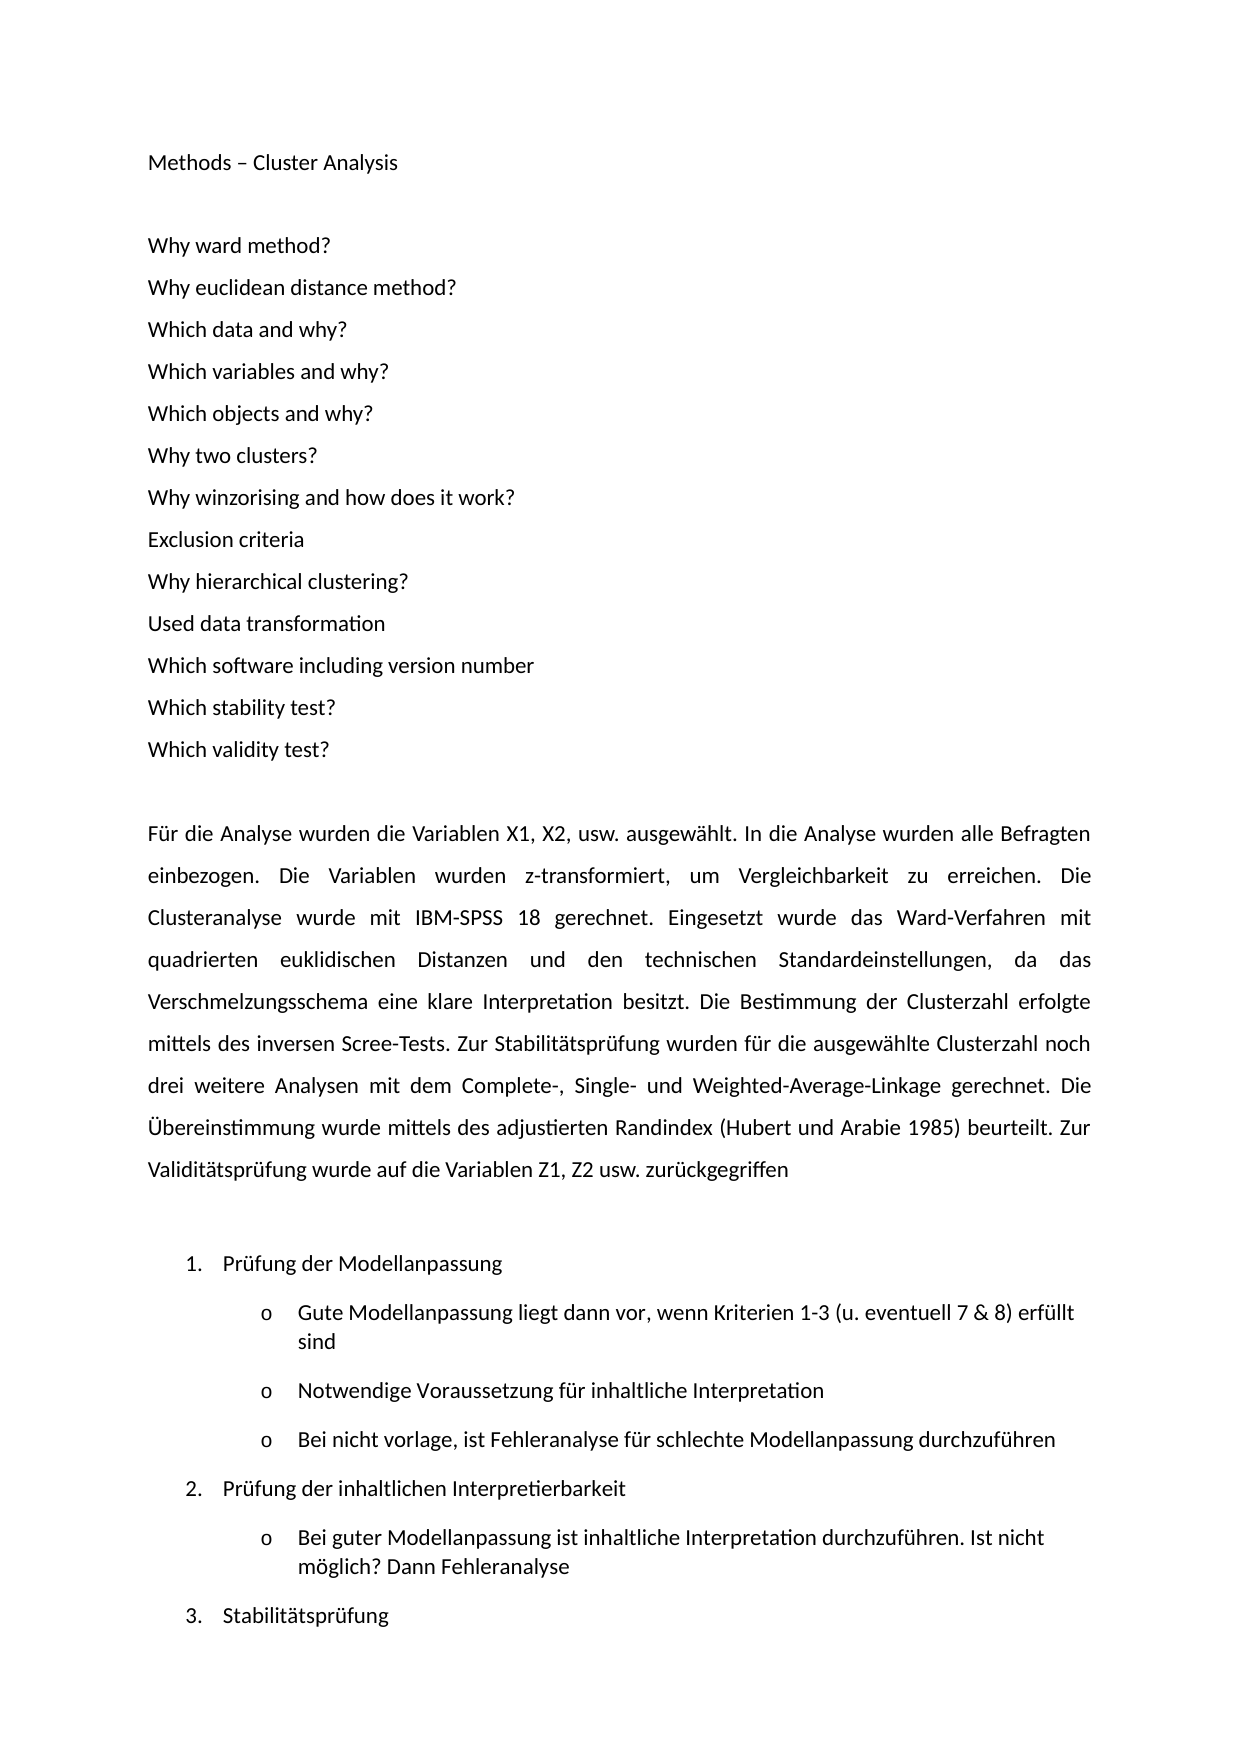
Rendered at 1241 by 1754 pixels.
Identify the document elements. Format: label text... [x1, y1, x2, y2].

text Für die Analyse wurden die Variablen X1, X2, usw. ausgewählt. In die Analyse wurden alle Befragten einbezogen. Die Variablen wurden z-transformiert, um Vergleichbarkeit zu erreichen. Die Clusteranalyse wurde mit IBM-SPSS 18 gerechnet. Eingesetzt wurde das Ward-Verfahren mit quadrierten euklidischen Distanzen und den technischen Standardeinstellungen, da das Verschmelzungsschema eine klare Interpretation besitzt. Die Bestimmung der Clusterzahl erfolgte mittels des inversen Scree-Tests. Zur Stabilitätsprüfung wurden für die ausgewählte Clusterzahl noch drei weitere Analysen mit dem Complete-, Single- und Weighted-Average-Linkage gerechnet. Die Übereinstimmung wurde mittels des adjustierten Randindex (Hubert und Arabie 1985) beurteilt. Zur Validitätsprüfung wurde auf die Variablen Z1, Z2 usw. zurückgegriffen [148, 819, 1093, 1183]
text Which software including version number [148, 651, 1093, 679]
text Which objects and why? [148, 399, 1093, 427]
text Methods – Cluster Analysis [148, 148, 1093, 176]
text Why two clusters? [148, 441, 1093, 469]
list Bei guter Modellanpassung ist inhaltliche Interpretation durchzuführen. Ist nicht möglich? Dann Fehleranalyse [260, 1523, 1093, 1580]
list Notwendige Voraussetzung für inhaltliche Interpretation [260, 1376, 1093, 1404]
text Exclusion criteria [148, 525, 1093, 553]
list Bei nicht vorlage, ist Fehleranalyse für schlechte Modellanpassung durchzuführen [260, 1425, 1093, 1454]
text Which stability test? [148, 693, 1093, 721]
text Which data and why? [148, 316, 1093, 343]
list Gute Modellanpassung liegt dann vor, wenn Kriterien 1-3 (u. eventuell 7 & 8) erfüllt sind [260, 1298, 1093, 1355]
text Why hierarchical clustering? [148, 567, 1093, 595]
list Prüfung der Modellanpassung [185, 1249, 1093, 1277]
text Used data transformation [148, 609, 1093, 637]
text Which validity test? [148, 735, 1093, 763]
text Why euclidean distance method? [148, 273, 1093, 302]
list Stabilitätsprüfung [185, 1601, 1093, 1629]
text Why winzorising and how does it work? [148, 483, 1093, 511]
text Which variables and why? [148, 357, 1093, 386]
text Why ward method? [148, 232, 1093, 259]
list Prüfung der inhaltlichen Interpretierbarkeit [185, 1474, 1093, 1502]
